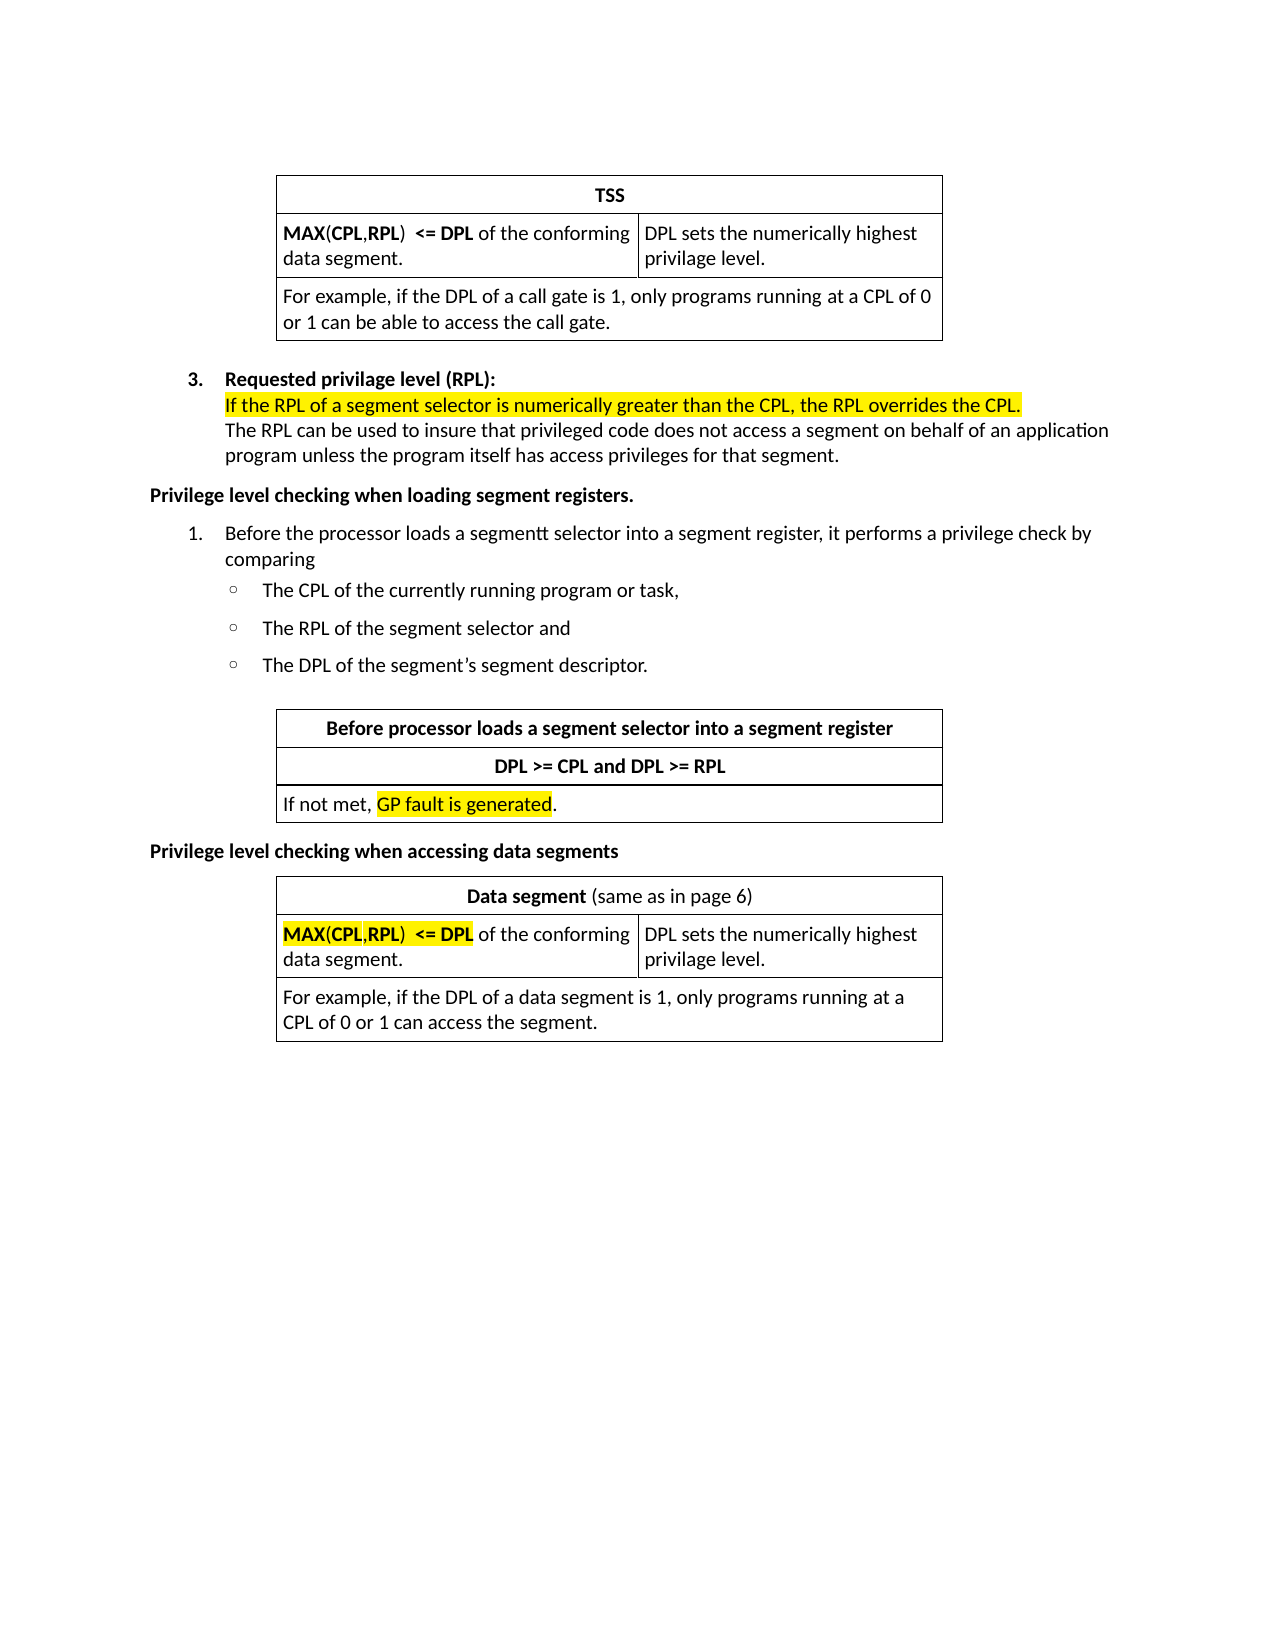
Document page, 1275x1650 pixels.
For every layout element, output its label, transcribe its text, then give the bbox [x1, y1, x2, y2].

table_cell For example, if the DPL of a call gate is 1, only programs running at a CPL of 0 or 1 can be able to access the call gate. [277, 278, 942, 340]
table_cell If not met, GP fault is generated. [277, 786, 942, 822]
table_cell DPL >= CPL and DPL >= RPL [277, 748, 942, 784]
table_cell DPL sets the numerically highest privilage level. [639, 915, 942, 977]
table_cell MAX(CPL,RPL) <= DPL of the conforming data segment. [277, 915, 637, 977]
list Before the processor loads a segmentt selector into a segment register, it performs a privilege check by comparing [187, 521, 1125, 571]
table_header Data segment (same as in page 6) [277, 877, 942, 914]
subtitle Privilege level checking when loading segment registers. [150, 483, 1125, 508]
table_cell MAX(CPL,RPL) <= DPL of the conforming data segment. [277, 214, 637, 277]
list The RPL can be used to insure that privileged code does not access a segment on behalf of an application program unless the program itself has access privileges for that segment. [187, 417, 1125, 468]
table_cell DPL sets the numerically highest privilage level. [639, 214, 942, 277]
table_header Before processor loads a segment selector into a segment register [277, 710, 942, 747]
list The CPL of the currently running program or task, [225, 577, 1125, 603]
list Requested privilage level (RPL): [187, 366, 1125, 392]
list If the RPL of a segment selector is numerically greater than the CPL, the RPL overrides the CPL. [187, 392, 1125, 417]
list The DPL of the segment’s segment descriptor. [225, 652, 1125, 677]
table_header TSS [277, 176, 942, 213]
list The RPL of the segment selector and [225, 615, 1125, 640]
table_cell For example, if the DPL of a data segment is 1, only programs running at a CPL of 0 or 1 can access the segment. [277, 978, 942, 1041]
subtitle Privilege level checking when accessing data segments [150, 838, 1125, 863]
